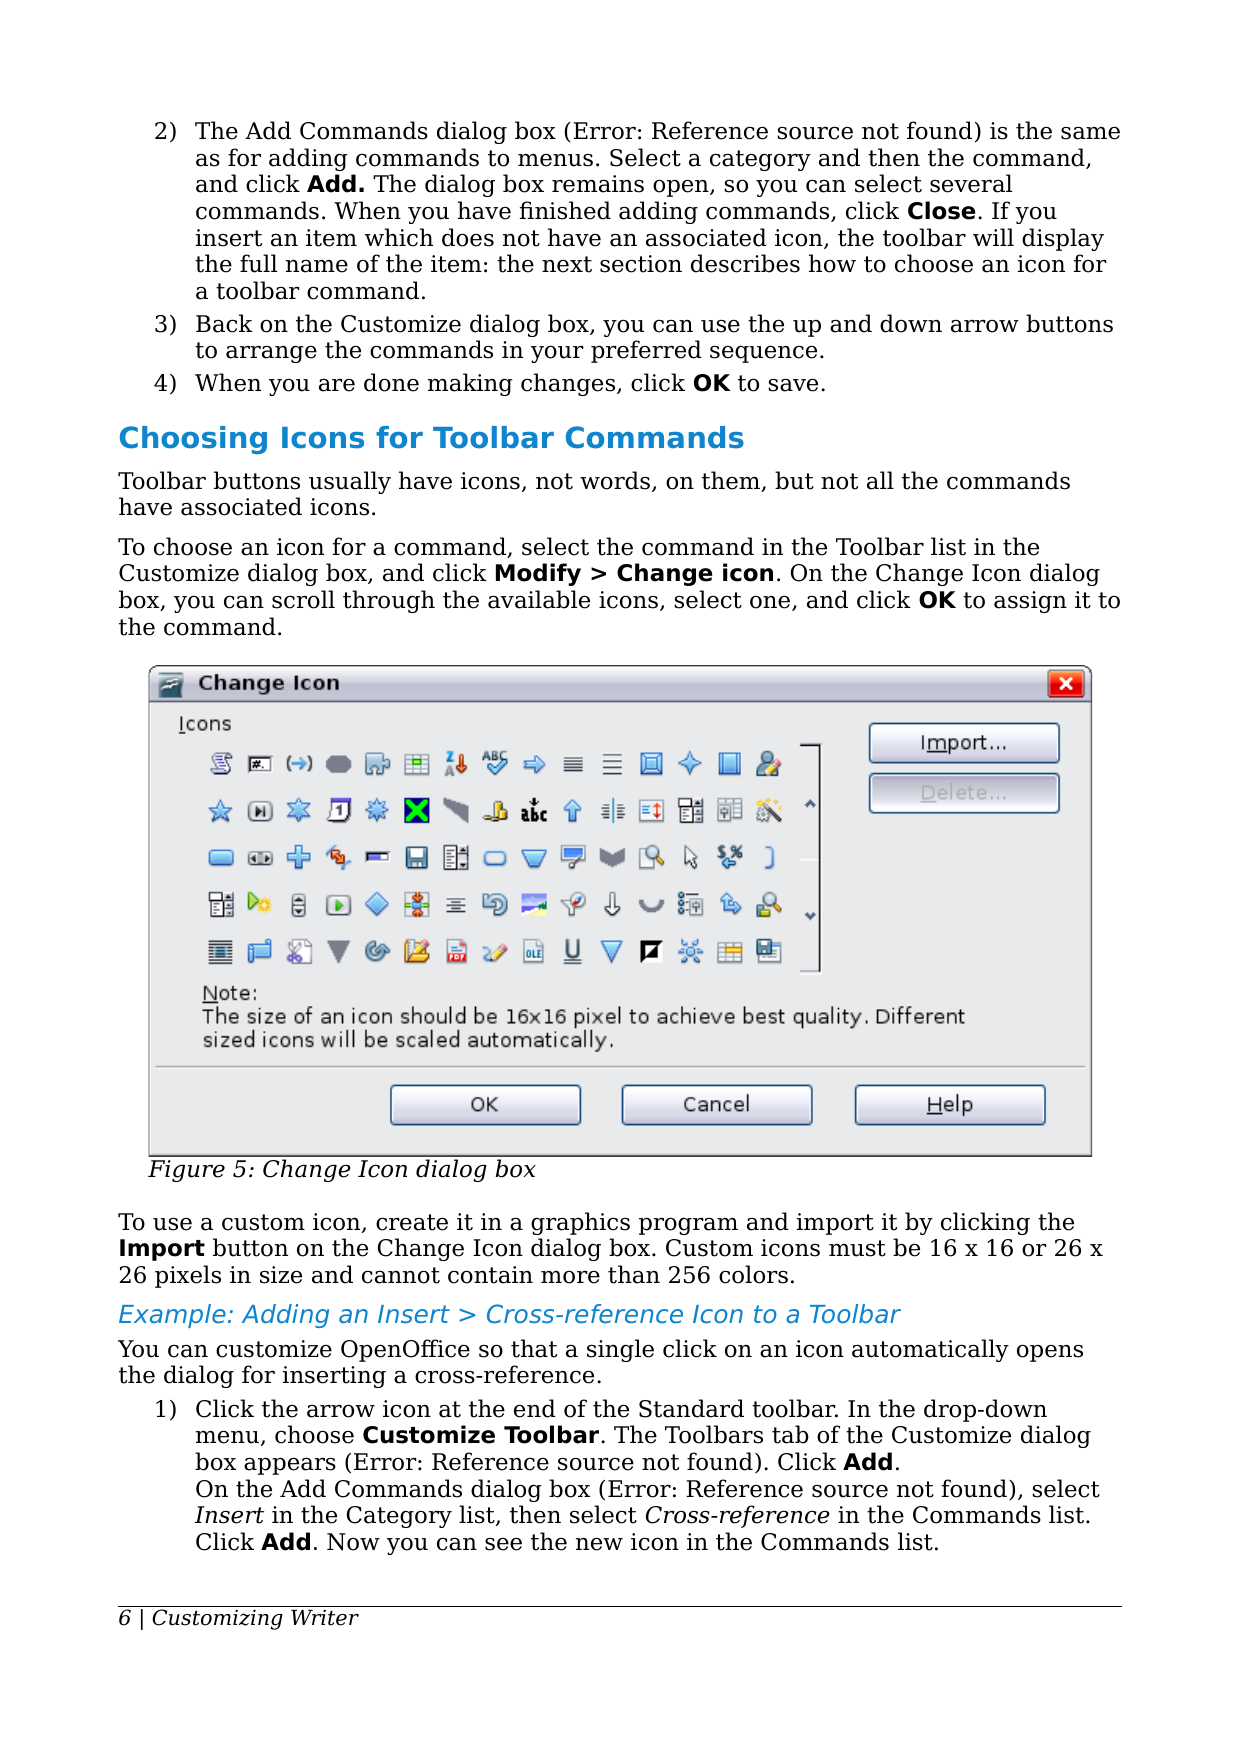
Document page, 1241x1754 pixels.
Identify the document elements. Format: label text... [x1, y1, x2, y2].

picture [148, 665, 1093, 1157]
subtitle Choosing Icons for Toolbar Commands [118, 422, 1122, 456]
list The Add Commands dialog box (Error: Reference source not found) is the same as for adding commands to menus. Select a category and then the command, and click Add. The dialog box remains open, so you can select several commands. When you have finished adding commands, click Close. If you insert an item which does not have an associated icon, the toolbar will display the full name of the item: the next section describes how to choose an icon for a toolbar command. [177, 118, 1122, 305]
list When you are done making changes, click OK to save. [177, 371, 1122, 397]
list Back on the Customize dialog box, you can use the up and down arrow buttons to arrange the commands in your preferred sequence. [177, 311, 1122, 364]
text To choose an icon for a command, select the command in the Toolbar list in the Customize dialog box, and click Modify > Change icon. On the Change Icon dialog box, you can scroll through the available icons, select one, and click OK to assign it to the command. [118, 534, 1122, 640]
text Figure 5: Change Icon dialog box [148, 1157, 1092, 1183]
text To use a custom icon, create it in a graphics program and import it by clicking the Import button on the Change Icon dialog box. Custom icons must be 16 x 16 or 26 x 26 pixels in size and cannot contain more than 256 colors. [118, 1209, 1122, 1289]
list On the Add Commands dialog box (Error: Reference source not found), select Insert in the Category list, then select Cross-reference in the Commands list. Click Add. Now you can see the new icon in the Commands list. [195, 1476, 1122, 1556]
list You can customize OpenOffice so that a single click on an icon automatically opens the dialog for inserting a cross-reference. [118, 1336, 1122, 1389]
list Click the arrow icon at the end of the Standard toolbar. In the drop-down menu, choose Customize Toolbar. The Toolbars tab of the Customize dialog box appears (Error: Reference source not found). Click Add. [177, 1396, 1122, 1476]
text Toolbar buttons usually have icons, not words, on them, but not all the commands have associated icons. [118, 468, 1122, 521]
subtitle Example: Adding an Insert > Cross-reference Icon to a Toolbar [118, 1300, 1122, 1329]
